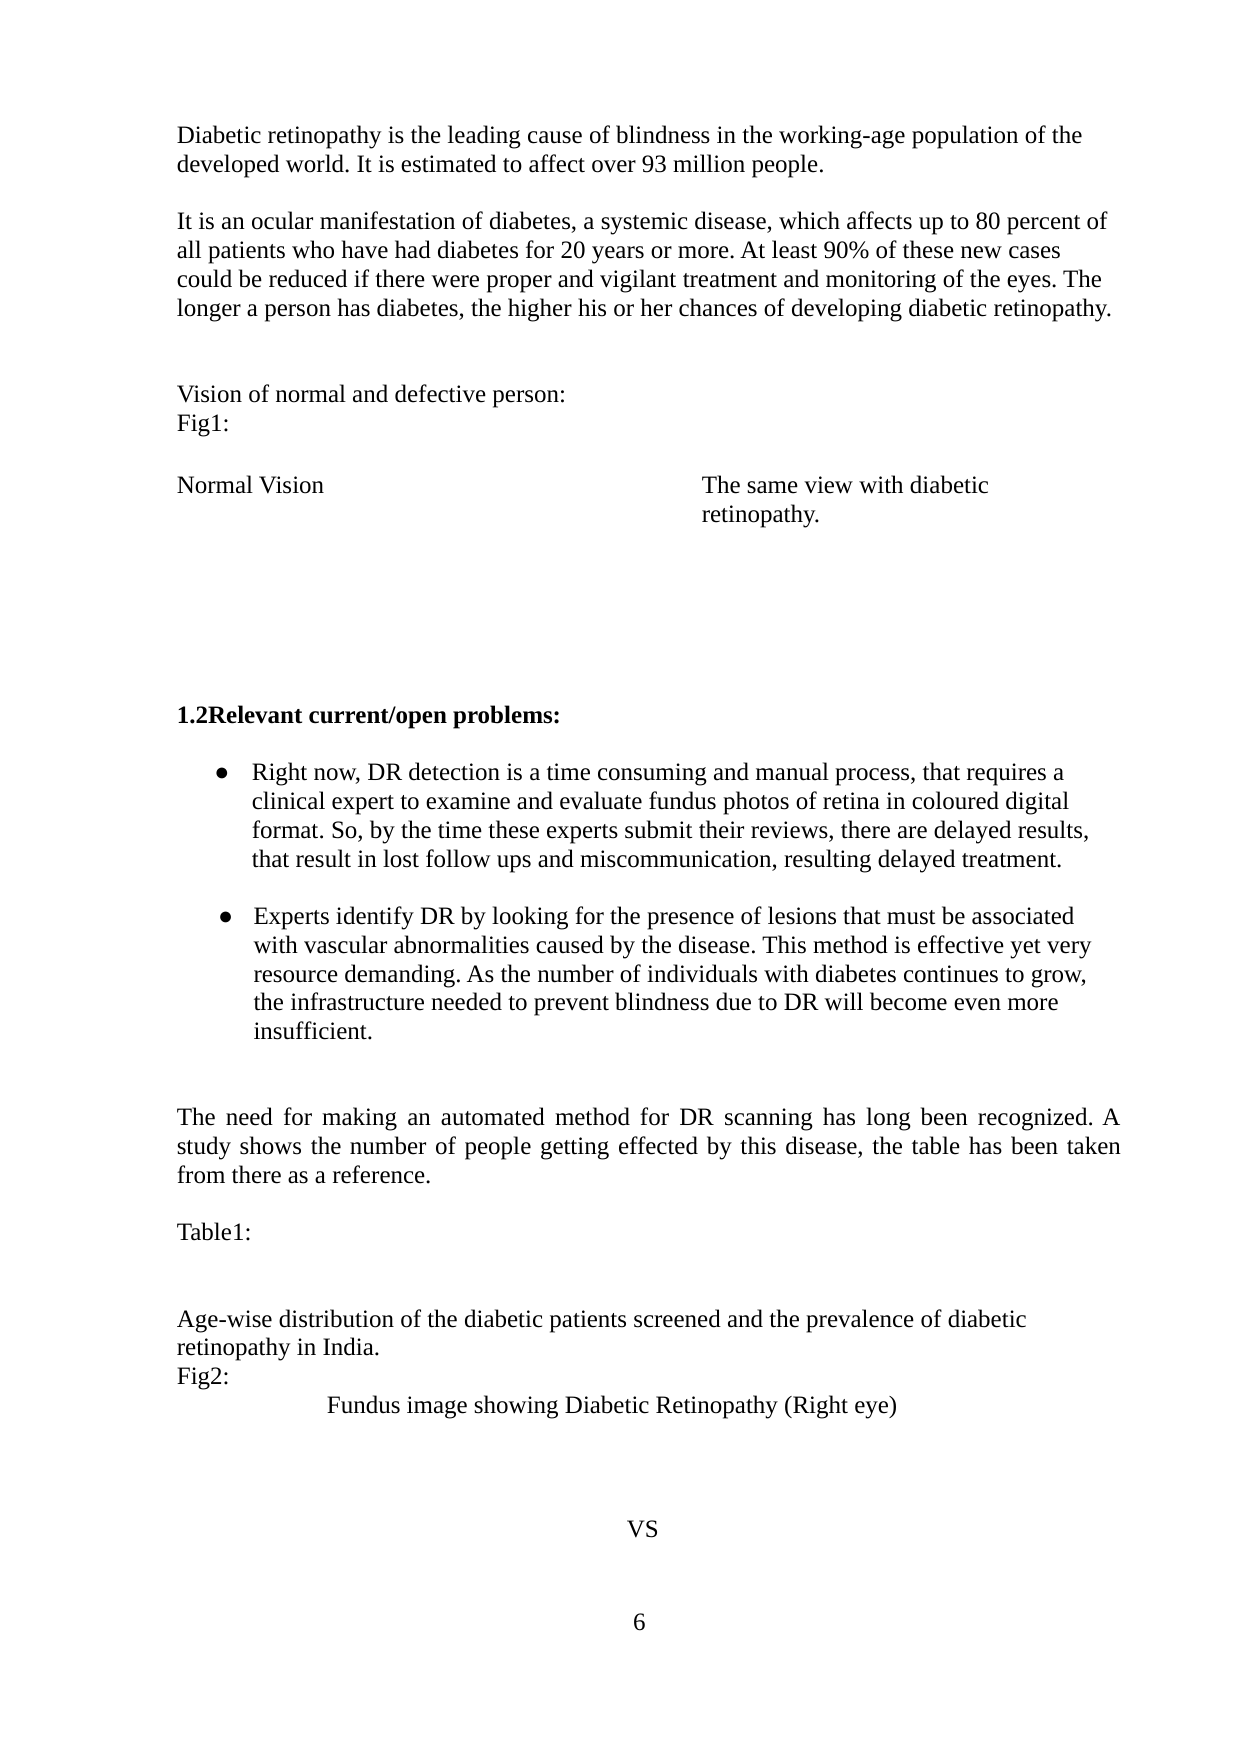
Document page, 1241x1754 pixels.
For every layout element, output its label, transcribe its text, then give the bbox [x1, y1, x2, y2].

text 1.2Relevant current/open problems: [177, 700, 1122, 729]
text Diabetic retinopathy is the leading cause of blindness in the working-age population of the developed world. It is estimated to affect over 93 million people. [177, 120, 1122, 178]
list Experts identify DR by looking for the presence of lesions that must be associated with vascular abnormalities caused by the disease. This method is effective yet very resource demanding. As the number of individuals with diabetes continues to grow, the infrastructure needed to prevent blindness due to DR will become even more insufficient. [218, 901, 1122, 1045]
text The need for making an automated method for DR scanning has long been recognized. A study shows the number of people getting effected by this disease, the table has been taken from there as a reference. [177, 1102, 1122, 1189]
text Fig2: [177, 1361, 1122, 1390]
text Fig1: [177, 408, 1122, 436]
text VS [327, 1510, 1122, 1543]
text It is an ocular manifestation of diabetes, a systemic disease, which affects up to 80 percent of all patients who have had diabetes for 20 years or more. At least 90% of these new cases could be reduced if there were proper and vigilant treatment and monitoring of the eyes. The longer a person has diabetes, the higher his or her chances of developing diabetic retinopathy. [177, 206, 1122, 321]
text Age-wise distribution of the diabetic patients screened and the prevalence of diabetic retinopathy in India. [177, 1304, 1122, 1361]
list Right now, DR detection is a time consuming and manual process, that requires a clinical expert to examine and evaluate fundus photos of retina in coloured digital format. So, by the time these experts submit their reviews, there are delayed results, that result in lost follow ups and miscommunication, resulting delayed treatment. [214, 757, 1122, 872]
text Table1: [177, 1217, 1122, 1246]
text retinopathy. [702, 499, 1122, 527]
text Fundus image showing Diabetic Retinopathy (Right eye) [327, 1390, 1122, 1419]
text Vision of normal and defective person: [177, 379, 1122, 408]
text Normal Vision The same view with diabetic [177, 470, 1122, 499]
